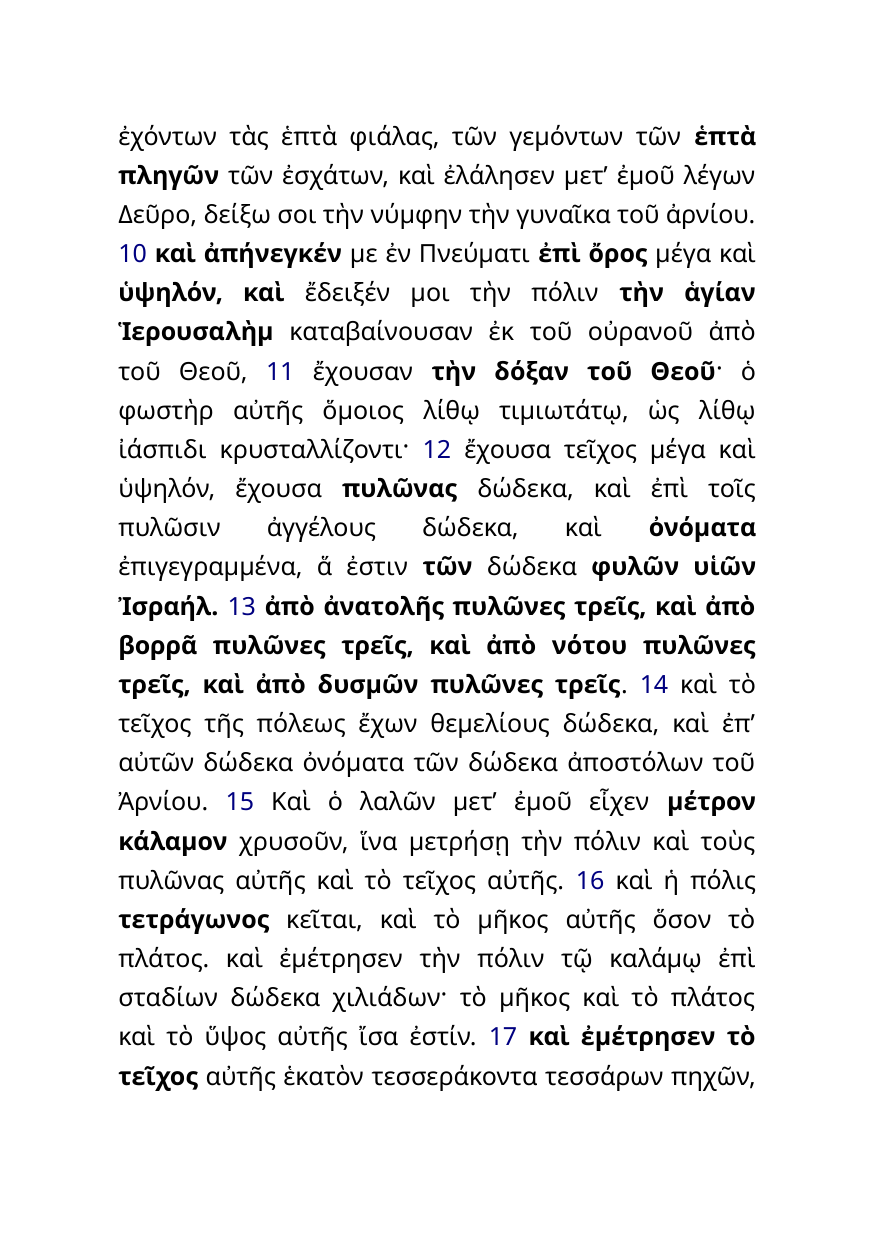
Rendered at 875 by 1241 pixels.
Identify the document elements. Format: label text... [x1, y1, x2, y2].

text ἐχόντων τὰς ἑπτὰ φιάλας, τῶν γεμόντων τῶν ἑπτὰ πληγῶν τῶν ἐσχάτων, καὶ ἐλάλησεν μετ’ ἐμοῦ λέγων Δεῦρο, δείξω σοι τὴν νύμφην τὴν γυναῖκα τοῦ ἀρνίου. 10 καὶ ἀπήνεγκέν με ἐν Πνεύματι ἐπὶ ὄρος μέγα καὶ ὑψηλόν, καὶ ἔδειξέν μοι τὴν πόλιν τὴν ἁγίαν Ἱερουσαλὴμ καταβαίνουσαν ἐκ τοῦ οὐρανοῦ ἀπὸ τοῦ Θεοῦ, 11 ἔχουσαν τὴν δόξαν τοῦ Θεοῦ· ὁ φωστὴρ αὐτῆς ὅμοιος λίθῳ τιμιωτάτῳ, ὡς λίθῳ ἰάσπιδι κρυσταλλίζοντι· 12 ἔχουσα τεῖχος μέγα καὶ ὑψηλόν, ἔχουσα πυλῶνας δώδεκα, καὶ ἐπὶ τοῖς πυλῶσιν ἀγγέλους δώδεκα, καὶ ὀνόματα ἐπιγεγραμμένα, ἅ ἐστιν τῶν δώδεκα φυλῶν υἱῶν Ἰσραήλ. 13 ἀπὸ ἀνατολῆς πυλῶνες τρεῖς, καὶ ἀπὸ βορρᾶ πυλῶνες τρεῖς, καὶ ἀπὸ νότου πυλῶνες τρεῖς, καὶ ἀπὸ δυσμῶν πυλῶνες τρεῖς. 14 καὶ τὸ τεῖχος τῆς πόλεως ἔχων θεμελίους δώδεκα, καὶ ἐπ’ αὐτῶν δώδεκα ὀνόματα τῶν δώδεκα ἀποστόλων τοῦ Ἀρνίου. 15 Καὶ ὁ λαλῶν μετ’ ἐμοῦ εἶχεν μέτρον κάλαμον χρυσοῦν, ἵνα μετρήσῃ τὴν πόλιν καὶ τοὺς πυλῶνας αὐτῆς καὶ τὸ τεῖχος αὐτῆς. 16 καὶ ἡ πόλις τετράγωνος κεῖται, καὶ τὸ μῆκος αὐτῆς ὅσον τὸ πλάτος. καὶ ἐμέτρησεν τὴν πόλιν τῷ καλάμῳ ἐπὶ σταδίων δώδεκα χιλιάδων· τὸ μῆκος καὶ τὸ πλάτος καὶ τὸ ὕψος αὐτῆς ἴσα ἐστίν. 17 καὶ ἐμέτρησεν τὸ τεῖχος αὐτῆς ἑκατὸν τεσσεράκοντα τεσσάρων πηχῶν, [118, 118, 756, 1092]
